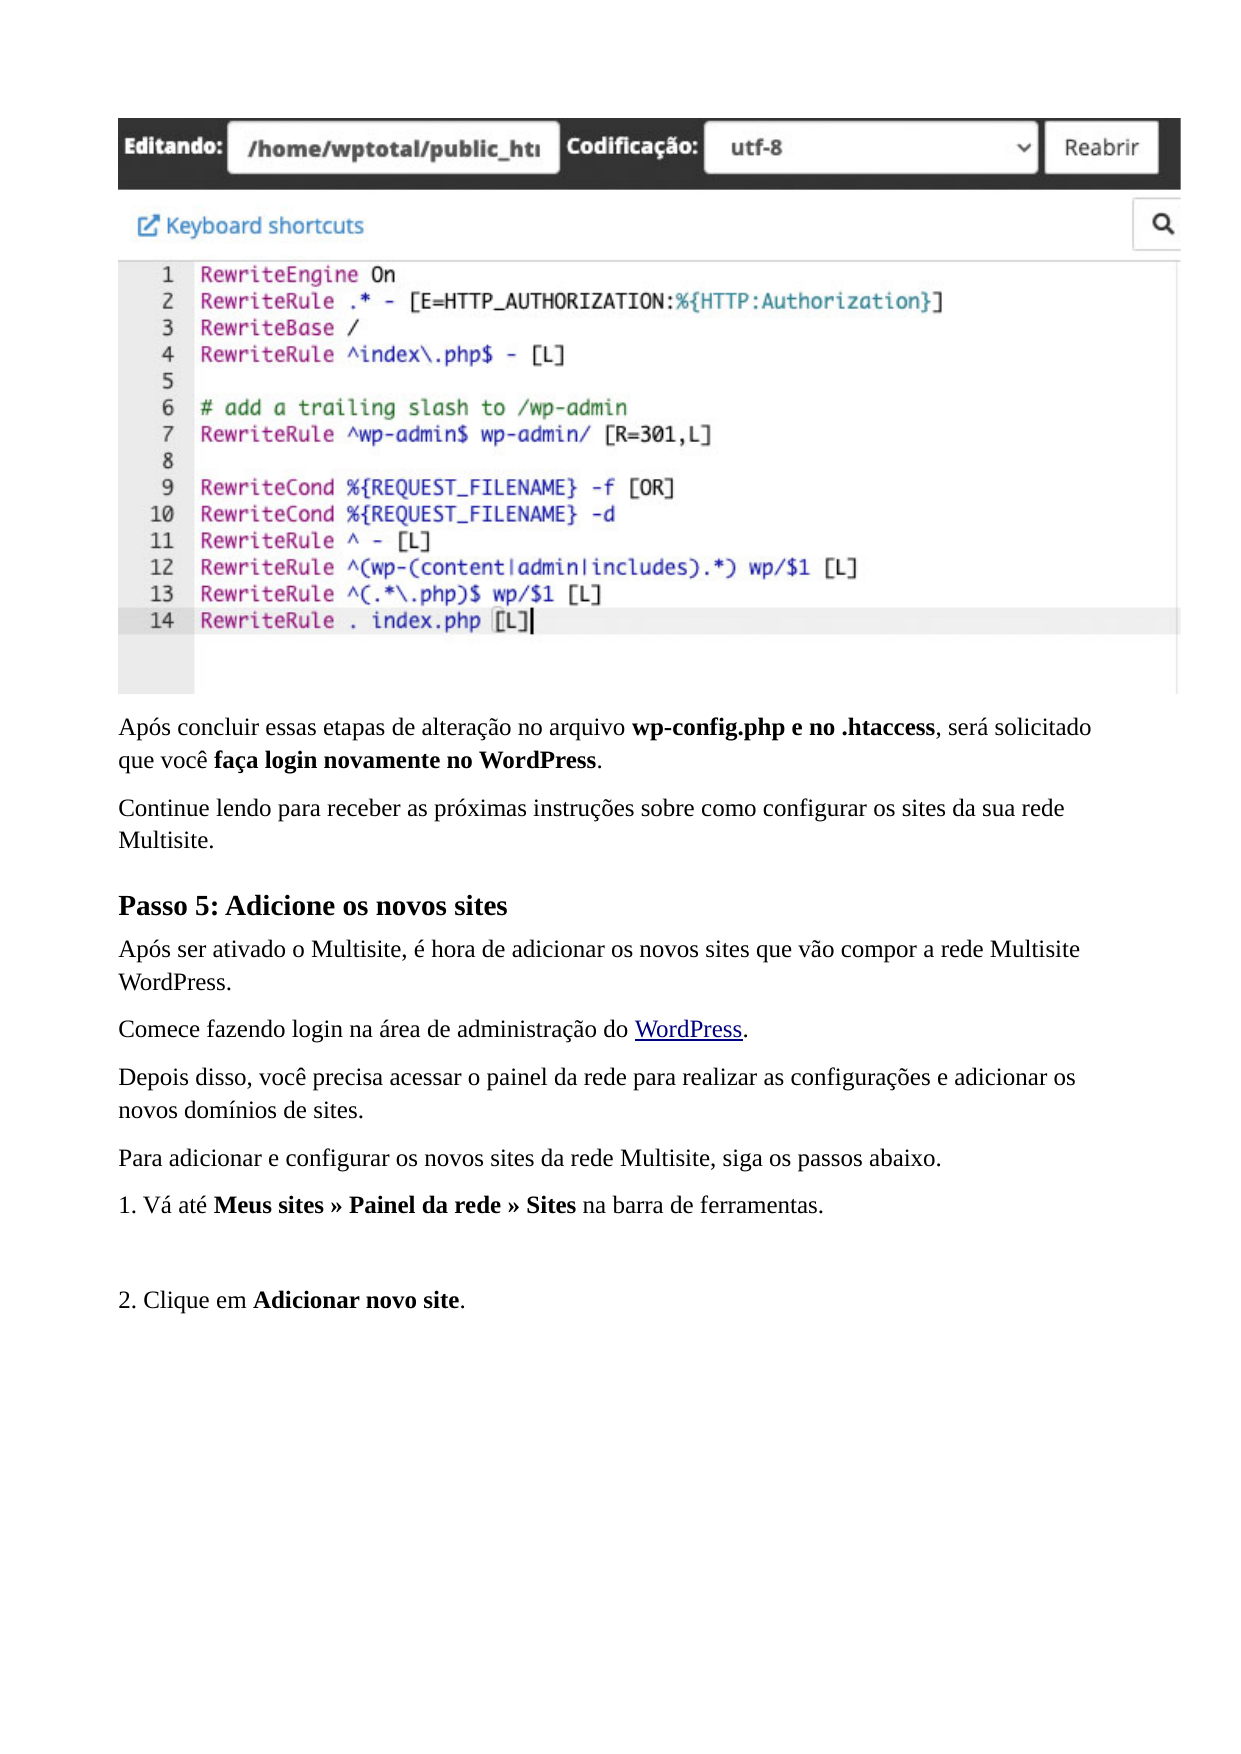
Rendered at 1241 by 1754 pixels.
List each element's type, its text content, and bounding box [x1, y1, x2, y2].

text Para adicionar e configurar os novos sites da rede Multisite, siga os passos abaixo. [118, 1143, 1122, 1171]
subtitle Passo 5: Adicione os novos sites [118, 888, 1122, 921]
text Continue lendo para receber as próximas instruções sobre como configurar os sites da sua rede Multisite. [118, 793, 1122, 854]
text Comece fazendo login na área de administração do WordPress. [118, 1014, 1122, 1043]
text Após concluir essas etapas de alteração no arquivo wp-config.php e no .htaccess, será solicitado que você faça login novamente no WordPress. [118, 712, 1122, 774]
text 1. Vá até Meus sites » Painel da rede » Sites na barra de ferramentas. [118, 1190, 1122, 1219]
picture [118, 118, 1181, 694]
text 2. Clique em Adicionar novo site. [118, 1286, 1122, 1314]
text Após ser ativado o Multisite, é hora de adicionar os novos sites que vão compor a rede Multisite WordPress. [118, 934, 1122, 996]
text Depois disso, você precisa acessar o painel da rede para realizar as configurações e adicionar os novos domínios de sites. [118, 1062, 1122, 1124]
